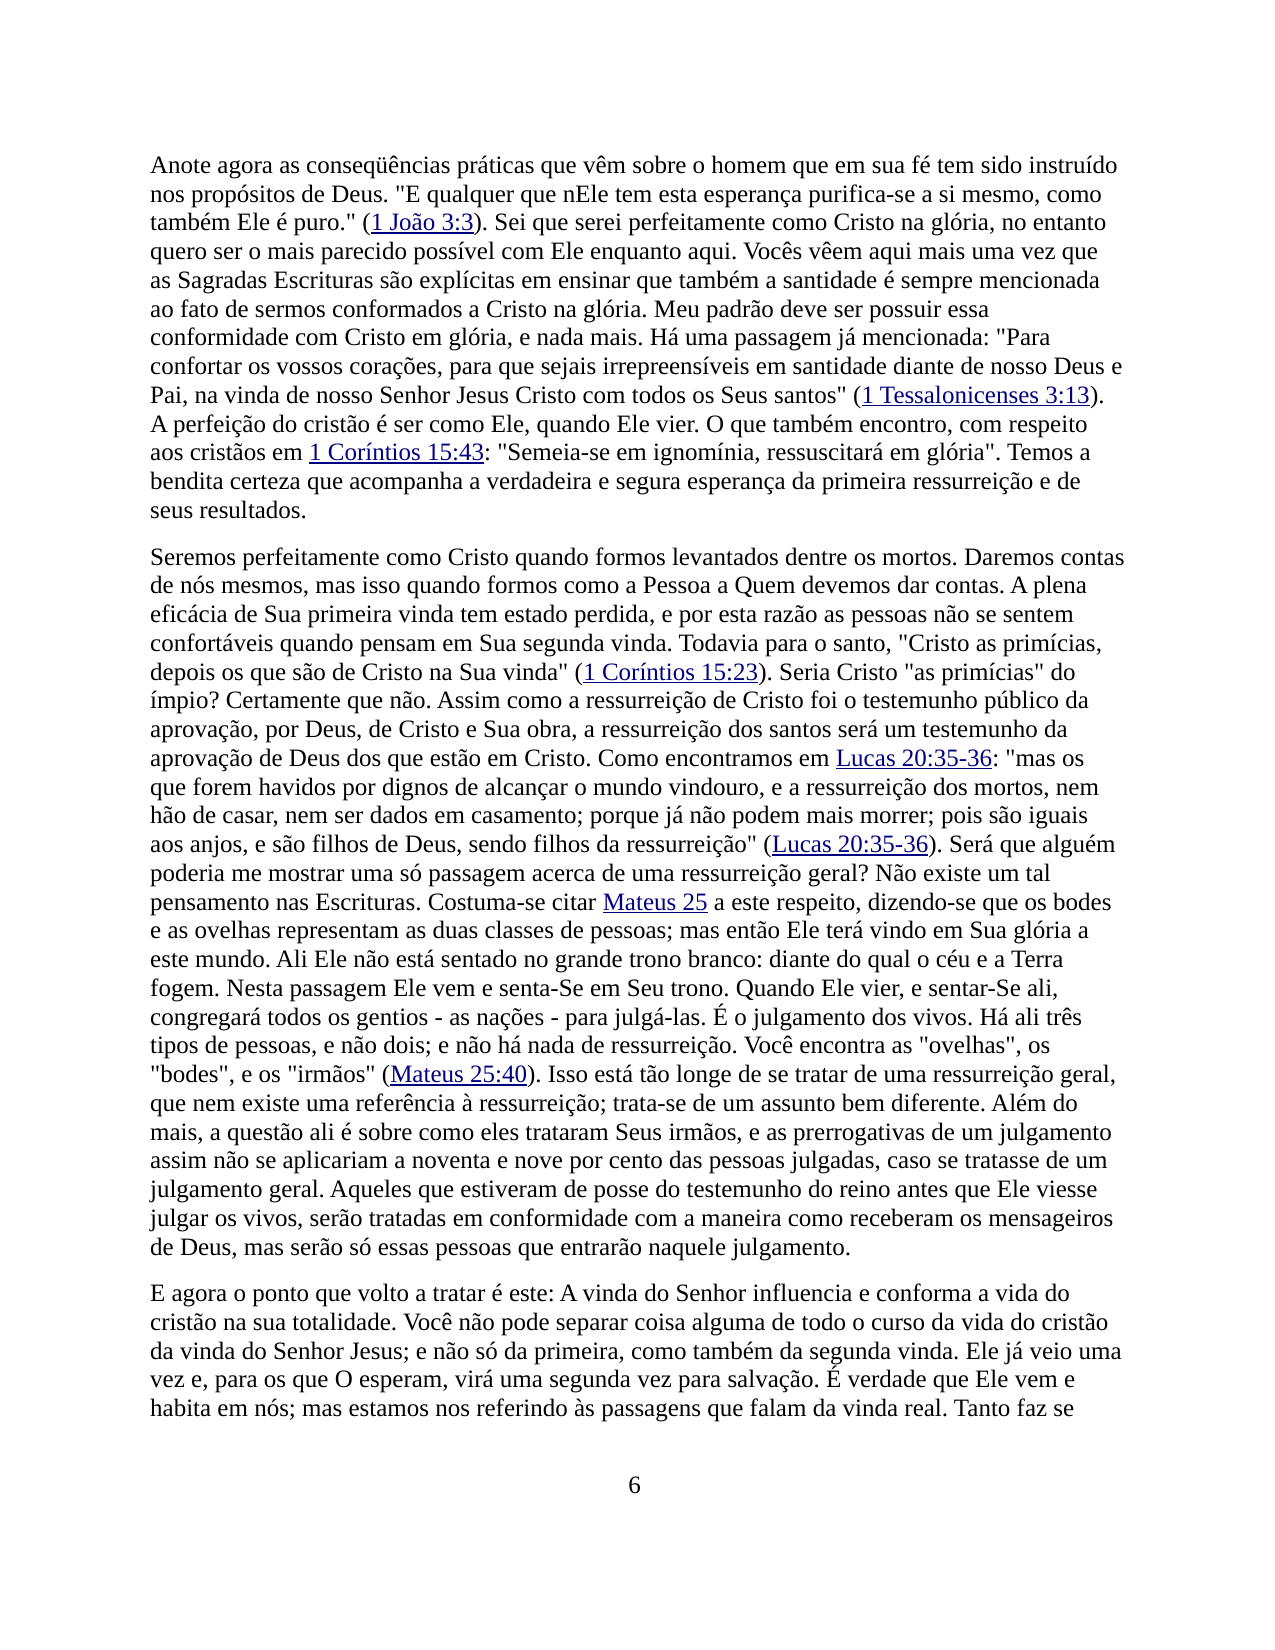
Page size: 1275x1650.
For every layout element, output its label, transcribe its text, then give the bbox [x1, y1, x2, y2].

text E agora o ponto que volto a tratar é este: A vinda do Senhor influencia e conforma a vida do cristão na sua totalidade. Você não pode separar coisa alguma de todo o curso da vida do cristão da vinda do Senhor Jesus; e não só da primeira, como também da segunda vinda. Ele já veio uma vez e, para os que O esperam, virá uma segunda vez para salvação. É verdade que Ele vem e habita em nós; mas estamos nos referindo às passagens que falam da vinda real. Tanto faz se [150, 1278, 1125, 1422]
text Anote agora as conseqüências práticas que vêm sobre o homem que em sua fé tem sido instruído nos propósitos de Deus. "E qualquer que nEle tem esta esperança purifica-se a si mesmo, como também Ele é puro." (1 João 3:3). Sei que serei perfeitamente como Cristo na glória, no entanto quero ser o mais parecido possível com Ele enquanto aqui. Vocês vêem aqui mais uma vez que as Sagradas Escrituras são explícitas em ensinar que também a santidade é sempre mencionada ao fato de sermos conformados a Cristo na glória. Meu padrão deve ser possuir essa conformidade com Cristo em glória, e nada mais. Há uma passagem já mencionada: "Para confortar os vossos corações, para que sejais irrepreensíveis em santidade diante de nosso Deus e Pai, na vinda de nosso Senhor Jesus Cristo com todos os Seus santos" (1 Tessalonicenses 3:13). A perfeição do cristão é ser como Ele, quando Ele vier. O que também encontro, com respeito aos cristãos em 1 Coríntios 15:43: "Semeia-se em ignomínia, ressuscitará em glória". Temos a bendita certeza que acompanha a verdadeira e segura esperança da primeira ressurreição e de seus resultados. [150, 150, 1125, 524]
text Seremos perfeitamente como Cristo quando formos levantados dentre os mortos. Daremos contas de nós mesmos, mas isso quando formos como a Pessoa a Quem devemos dar contas. A plena eficácia de Sua primeira vinda tem estado perdida, e por esta razão as pessoas não se sentem confortáveis quando pensam em Sua segunda vinda. Todavia para o santo, "Cristo as primícias, depois os que são de Cristo na Sua vinda" (1 Coríntios 15:23). Seria Cristo "as primícias" do ímpio? Certamente que não. Assim como a ressurreição de Cristo foi o testemunho público da aprovação, por Deus, de Cristo e Sua obra, a ressurreição dos santos será um testemunho da aprovação de Deus dos que estão em Cristo. Como encontramos em Lucas 20:35-36: "mas os que forem havidos por dignos de alcançar o mundo vindouro, e a ressurreição dos mortos, nem hão de casar, nem ser dados em casamento; porque já não podem mais morrer; pois são iguais aos anjos, e são filhos de Deus, sendo filhos da ressurreição" (Lucas 20:35-36). Será que alguém poderia me mostrar uma só passagem acerca de uma ressurreição geral? Não existe um tal pensamento nas Escrituras. Costuma-se citar Mateus 25 a este respeito, dizendo-se que os bodes e as ovelhas representam as duas classes de pessoas; mas então Ele terá vindo em Sua glória a este mundo. Ali Ele não está sentado no grande trono branco: diante do qual o céu e a Terra fogem. Nesta passagem Ele vem e senta-Se em Seu trono. Quando Ele vier, e sentar-Se ali, congregará todos os gentios - as nações - para julgá-las. É o julgamento dos vivos. Há ali três tipos de pessoas, e não dois; e não há nada de ressurreição. Você encontra as "ovelhas", os "bodes", e os "irmãos" (Mateus 25:40). Isso está tão longe de se tratar de uma ressurreição geral, que nem existe uma referência à ressurreição; trata-se de um assunto bem diferente. Além do mais, a questão ali é sobre como eles trataram Seus irmãos, e as prerrogativas de um julgamento assim não se aplicariam a noventa e nove por cento das pessoas julgadas, caso se tratasse de um julgamento geral. Aqueles que estiveram de posse do testemunho do reino antes que Ele viesse julgar os vivos, serão tratadas em conformidade com a maneira como receberam os mensageiros de Deus, mas serão só essas pessoas que entrarão naquele julgamento. [150, 542, 1125, 1260]
